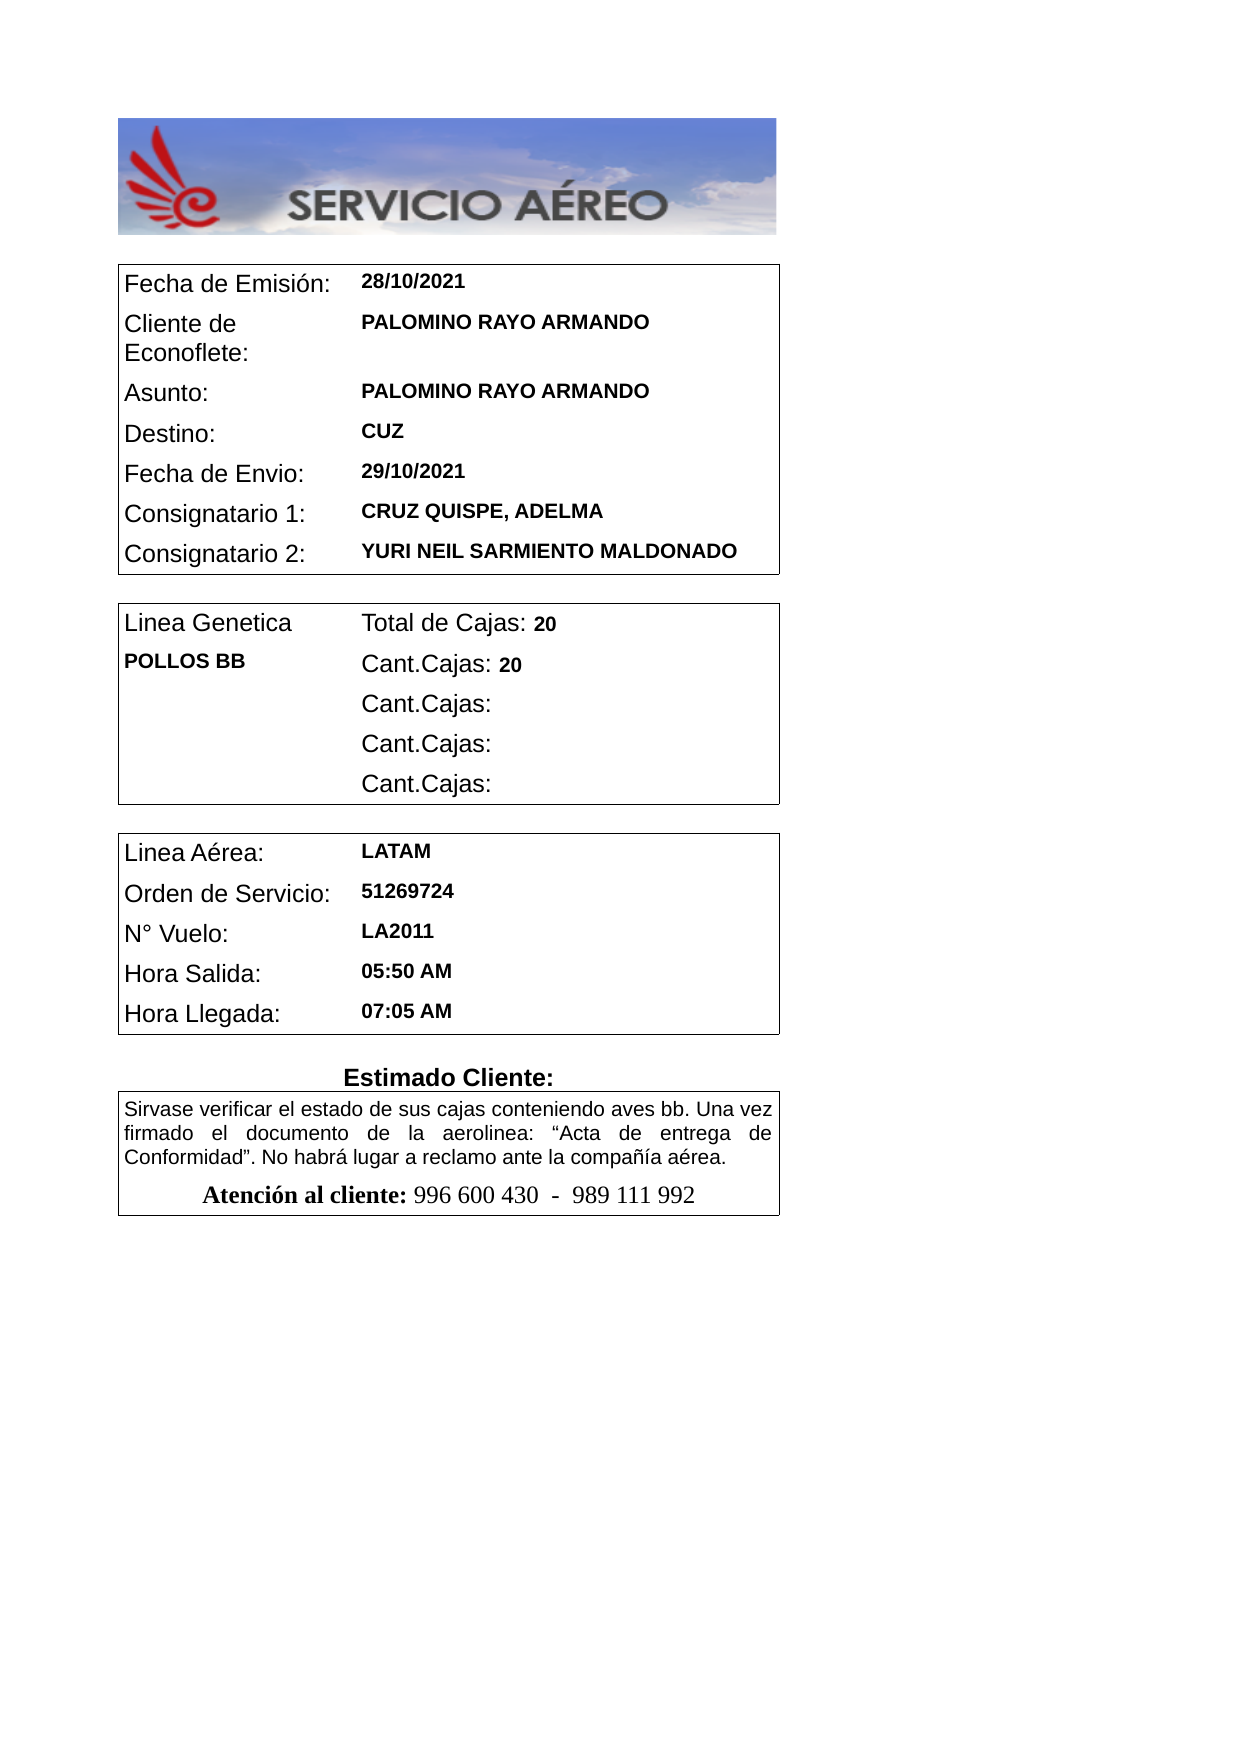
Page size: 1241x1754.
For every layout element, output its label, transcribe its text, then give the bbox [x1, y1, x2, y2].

table_cell Cant.Cajas: [356, 723, 779, 763]
table_cell POLLOS BB [119, 643, 356, 683]
table_cell LA2011 [356, 913, 779, 953]
table_cell [356, 575, 779, 603]
table_cell [118, 805, 356, 833]
table_header Fecha de Emisión: [119, 265, 356, 304]
table_cell [119, 723, 356, 763]
table_cell [118, 575, 356, 603]
table_cell Fecha de Envio: [119, 453, 356, 493]
table_cell [119, 683, 356, 723]
table_cell Cant.Cajas: [356, 764, 779, 804]
table_cell Consignatario 2: [119, 534, 356, 574]
table_cell Linea Aérea: [119, 834, 356, 873]
table_cell YURI NEIL SARMIENTO MALDONADO [356, 534, 779, 574]
table_cell Atención al cliente: 996 600 430 - 989 111 992 [119, 1175, 779, 1215]
table_cell CRUZ QUISPE, ADELMA [356, 493, 779, 533]
picture [118, 118, 777, 235]
table_cell Hora Salida: [119, 953, 356, 993]
table_header 28/10/2021 [356, 265, 779, 304]
table_cell 29/10/2021 [356, 453, 779, 493]
table_cell PALOMINO RAYO ARMANDO [356, 373, 779, 413]
table_cell Hora Llegada: [119, 994, 356, 1034]
table_cell Cant.Cajas: 20 [356, 643, 779, 683]
table_cell CUZ [356, 413, 779, 453]
table_cell Cliente de Econoflete: [119, 304, 356, 373]
table_cell Linea Genetica [119, 604, 356, 643]
table_cell 05:50 AM [356, 953, 779, 993]
table_cell N° Vuelo: [119, 913, 356, 953]
table_cell LATAM [356, 834, 779, 873]
table_cell Total de Cajas: 20 [356, 604, 779, 643]
table_cell [119, 764, 356, 804]
table_cell Orden de Servicio: [119, 873, 356, 913]
table_cell Asunto: [119, 373, 356, 413]
table_cell [356, 805, 779, 833]
table_cell 51269724 [356, 873, 779, 913]
table_cell 07:05 AM [356, 994, 779, 1034]
table_cell Cant.Cajas: [356, 683, 779, 723]
table_cell Consignatario 1: [119, 493, 356, 533]
table_cell PALOMINO RAYO ARMANDO [356, 304, 779, 373]
table_cell Destino: [119, 413, 356, 453]
table_cell Sirvase verificar el estado de sus cajas conteniendo aves bb. Una vez firmado el documento de la aerolinea: “Acta de entrega de Conformidad”. No habrá lugar a reclamo ante la compañía aérea. [119, 1092, 779, 1175]
table_cell Estimado Cliente: [118, 1035, 779, 1091]
